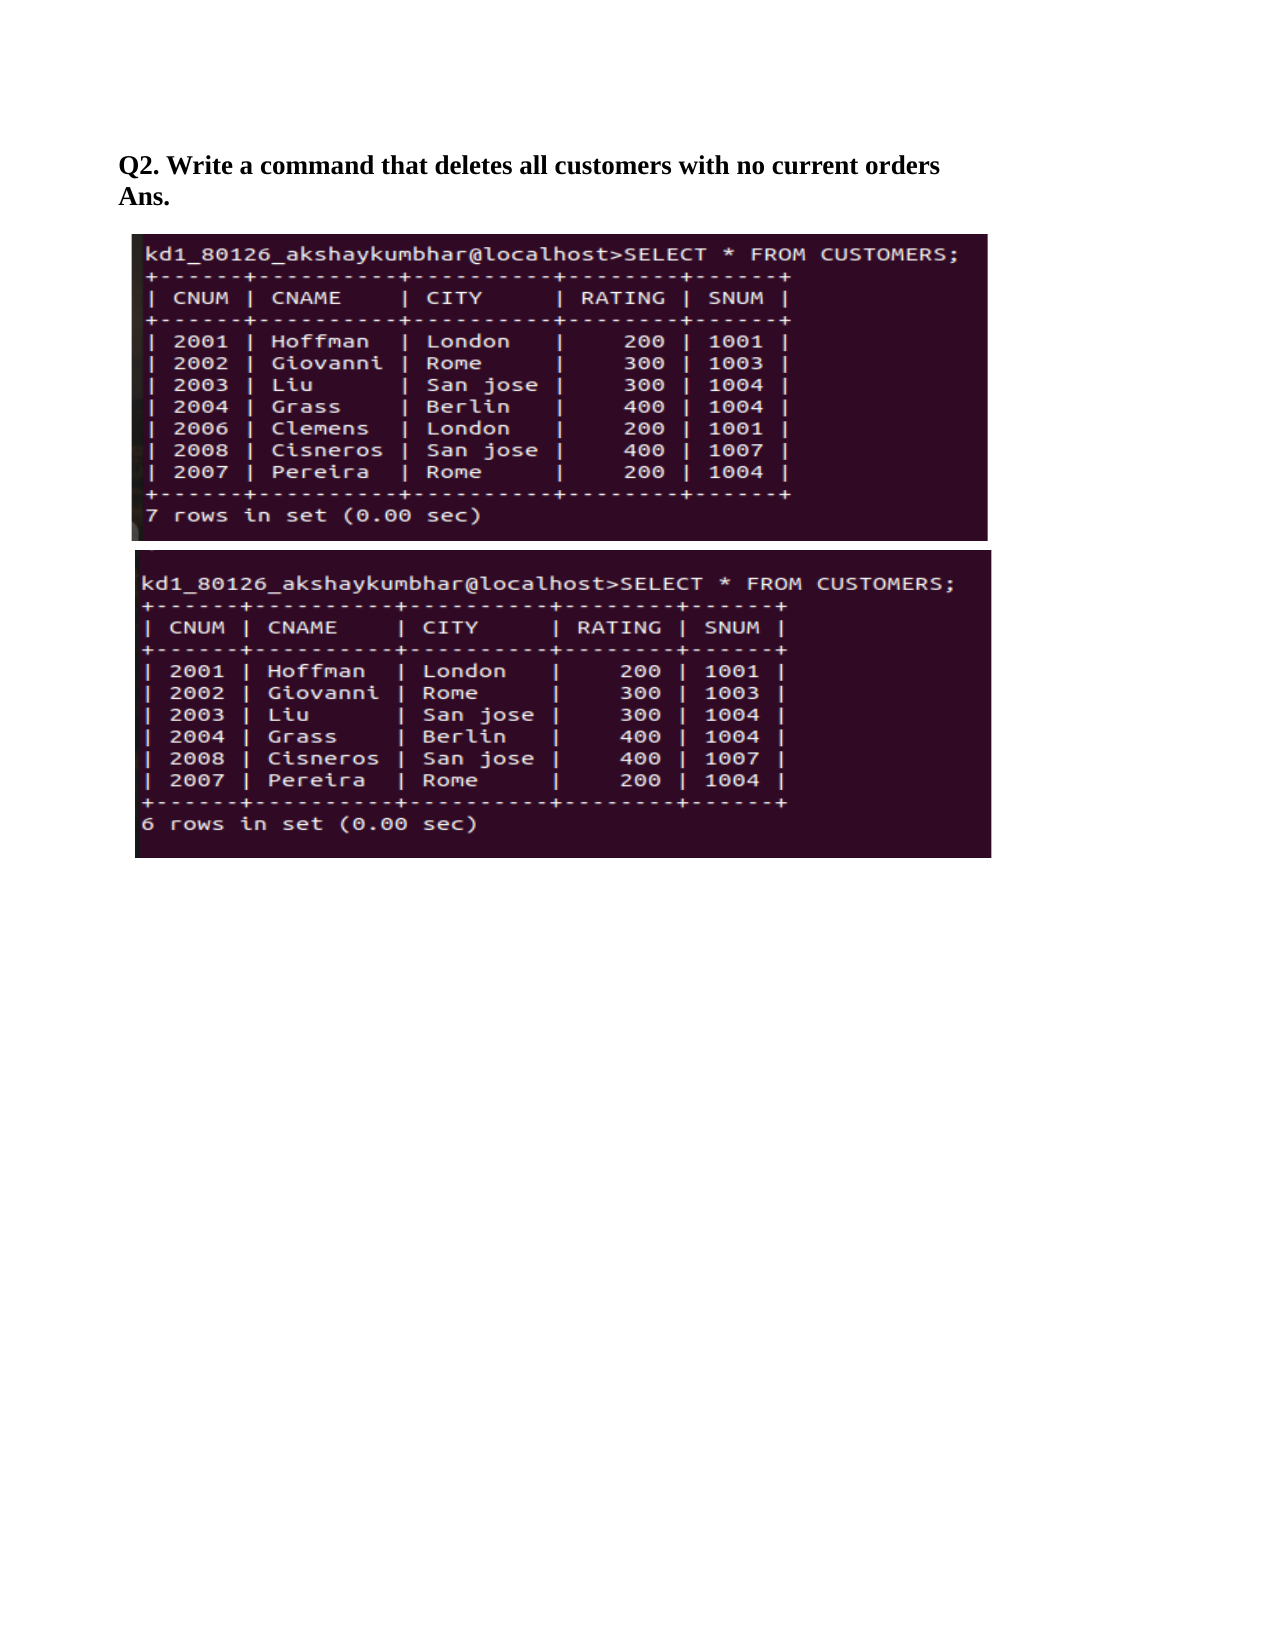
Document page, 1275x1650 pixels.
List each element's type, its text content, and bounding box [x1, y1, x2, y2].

text Q2. Write a command that deletes all customers with no current orders [118, 118, 1157, 180]
picture [131, 234, 988, 541]
text Ans. [118, 180, 1157, 212]
picture [135, 550, 992, 858]
